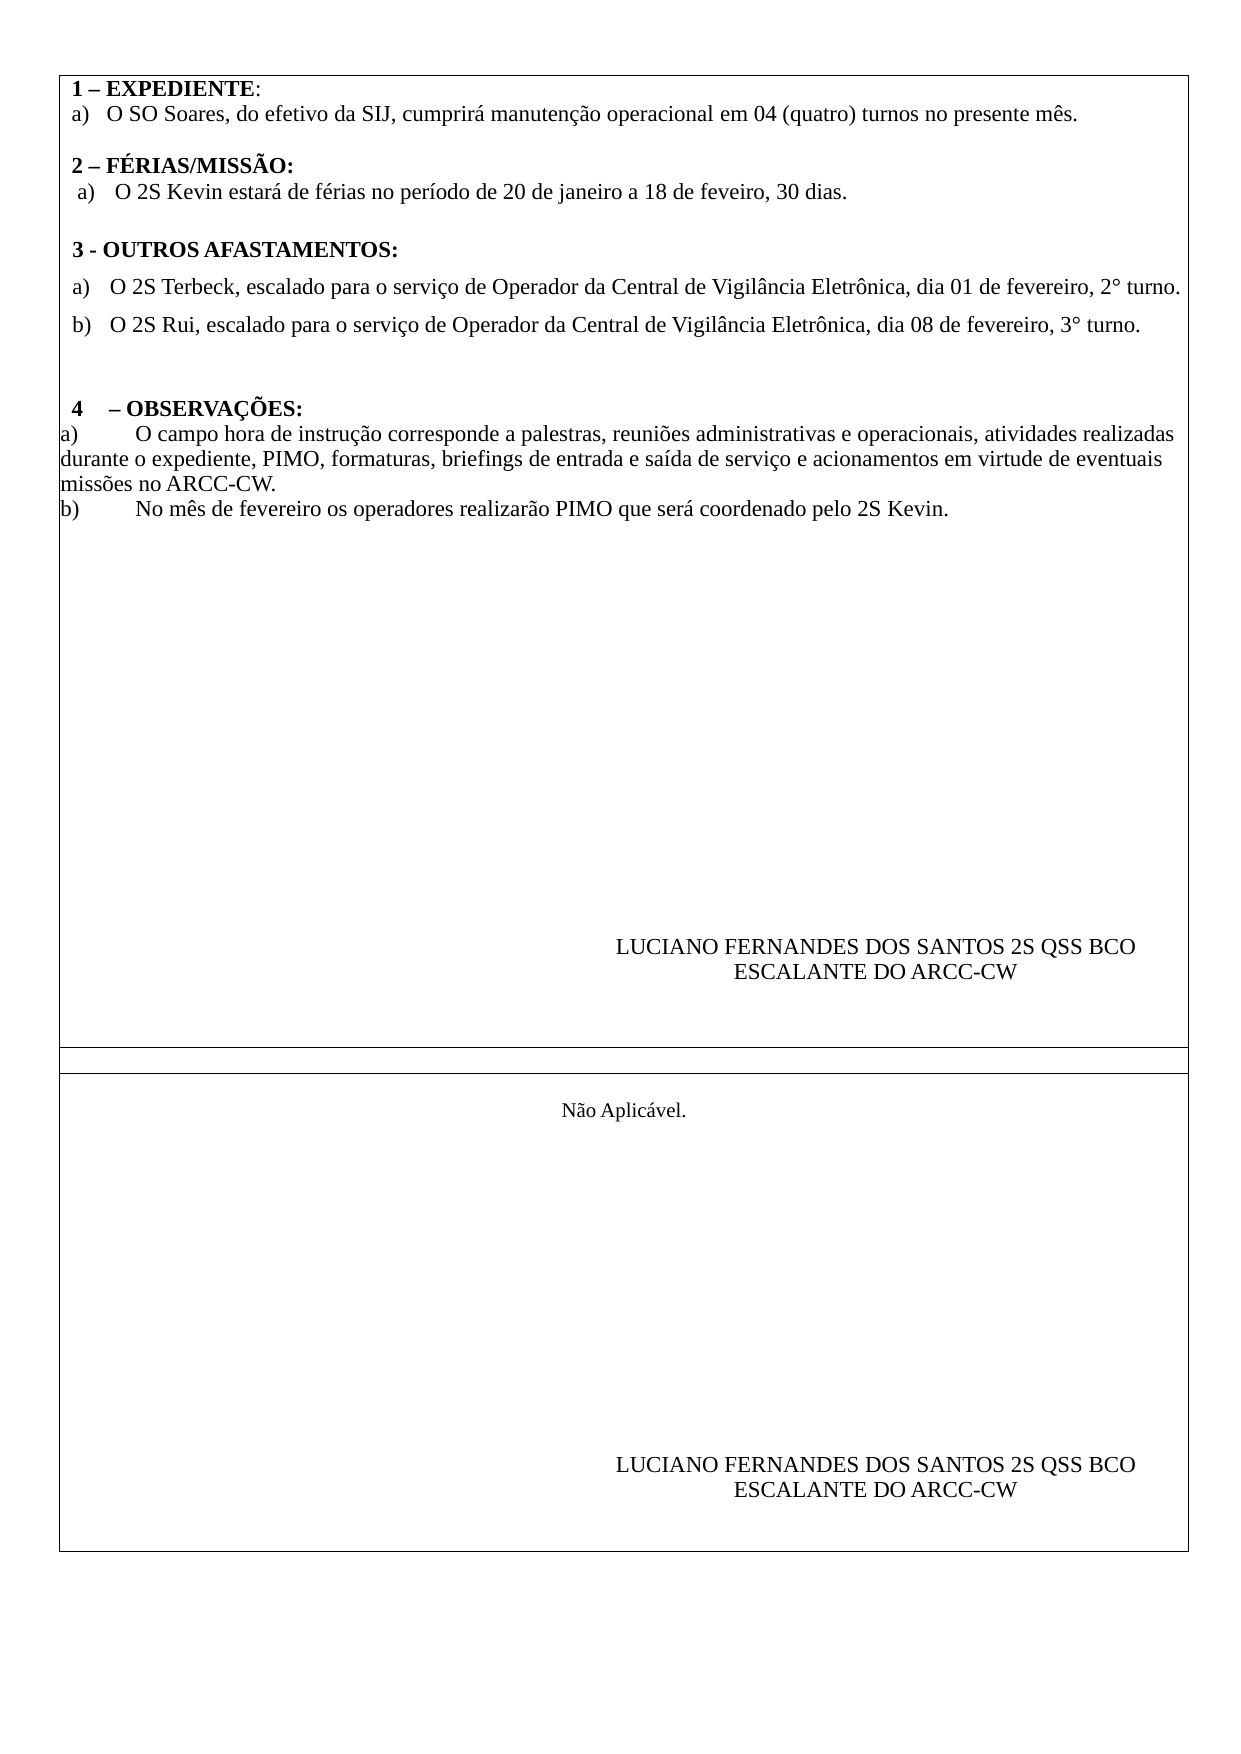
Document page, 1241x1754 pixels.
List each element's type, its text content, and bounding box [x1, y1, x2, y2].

table_cell [60, 1048, 1188, 1073]
table_cell Não Aplicável. LUCIANO FERNANDES DOS SANTOS 2S QSS BCO ESCALANTE DO ARCC-CW [60, 1074, 1188, 1551]
table_cell 1 – EXPEDIENTE: a) O SO Soares, do efetivo da SIJ, cumprirá manutenção operacional em 04 (quatro) turnos no presente mês. 2 – FÉRIAS/MISSÃO: O 2S Kevin estará de férias no período de 20 de janeiro a 18 de feveiro, 30 dias. 3 - OUTROS AFASTAMENTOS: O 2S Terbeck, escalado para o serviço de Operador da Central de Vigilância Eletrônica, dia 01 de fevereiro, 2° turno. O 2S Rui, escalado para o serviço de Operador da Central de Vigilância Eletrônica, dia 08 de fevereiro, 3° turno. – OBSERVAÇÕES: O campo hora de instrução corresponde a palestras, reuniões administrativas e operacionais, atividades realizadas durante o expediente, PIMO, formaturas, briefings de entrada e saída de serviço e acionamentos em virtude de eventuais missões no ARCC-CW. No mês de fevereiro os operadores realizarão PIMO que será coordenado pelo 2S Kevin. LUCIANO FERNANDES DOS SANTOS 2S QSS BCO ESCALANTE DO ARCC-CW [60, 76, 1188, 1047]
